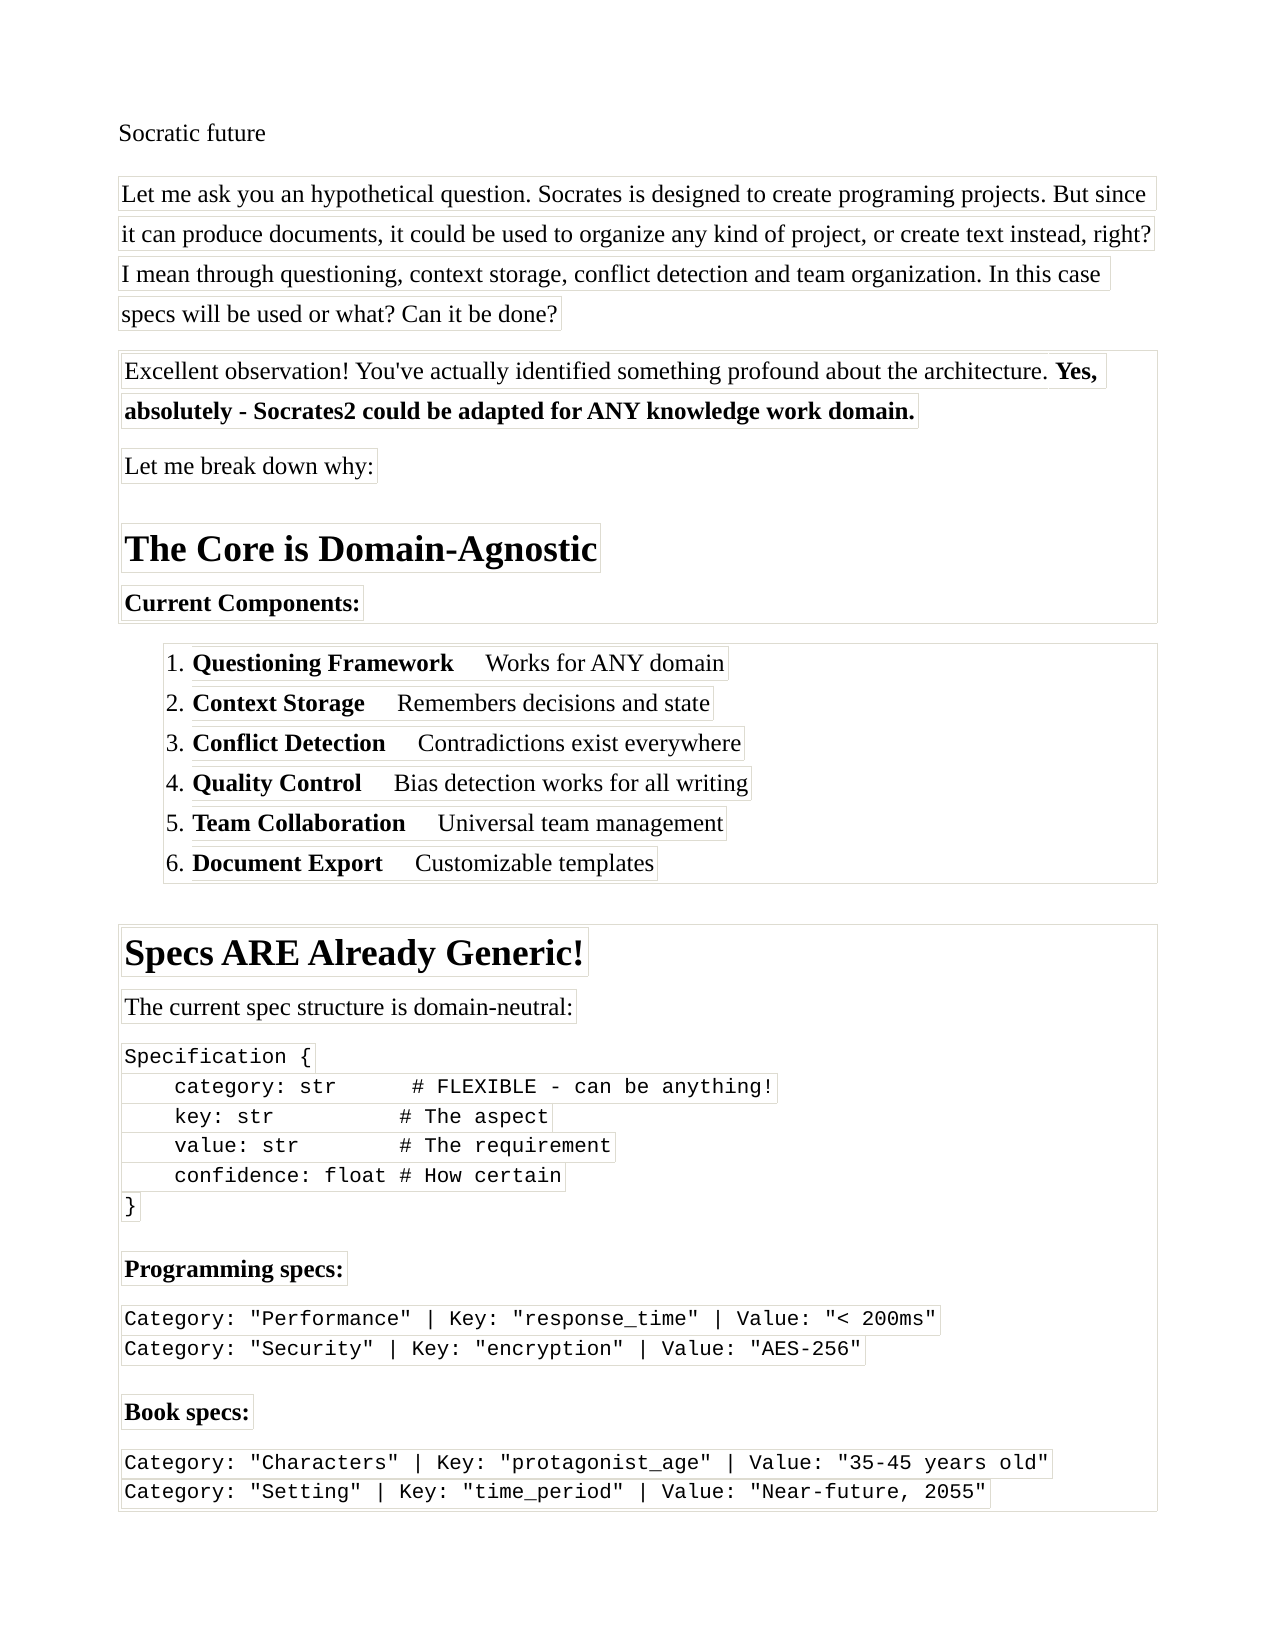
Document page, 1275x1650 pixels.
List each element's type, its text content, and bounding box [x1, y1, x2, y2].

text key: str # The aspect [122, 1104, 552, 1129]
text [141, 1189, 1157, 1221]
text The current spec structure is domain-neutral: [119, 986, 1157, 1023]
text Category: "Security" | Key: "encryption" | Value: "AES-256" [122, 1332, 1157, 1365]
list Team Collaboration ✅ Universal team management [164, 802, 1157, 840]
list Document Export ✅ Customizable templates [164, 842, 1157, 883]
list Questioning Framework ✅ Works for ANY domain [164, 644, 1157, 680]
text Let me break down why: [119, 445, 1157, 483]
text Book specs: [119, 1391, 1157, 1429]
list Quality Control ✅ Bias detection works for all writing [164, 762, 1157, 800]
text Let me ask you an hypothetical question. Socrates is designed to create programing projects. But since it can produce documents, it could be used to organize any kind of project, or create text instead, right? I mean through questioning, context storage, conflict detection and team organization. In this case specs will be used or what? Can it be done? [118, 177, 1157, 330]
subtitle Specs ARE Already Generic! [119, 925, 1157, 976]
list Context Storage ✅ Remembers decisions and state [164, 682, 1157, 720]
text category: str # FLEXIBLE - can be anything! [122, 1074, 777, 1099]
list Conflict Detection ✅ Contradictions exist everywhere [164, 722, 1157, 760]
text [553, 1099, 1157, 1129]
text confidence: float # How certain [122, 1159, 1157, 1189]
text Category: "Performance" | Key: "response_time" | Value: "< 200ms" [119, 1302, 1157, 1332]
text category: str # FLEXIBLE - can be anything! [316, 1070, 1157, 1099]
text Specification { [119, 1040, 1157, 1070]
text } [122, 1193, 140, 1221]
text value: str # The requirement [553, 1129, 1157, 1159]
text Category: "Setting" | Key: "time_period" | Value: "Near-future, 2055" [119, 1476, 1157, 1511]
text value: str # The requirement [122, 1133, 615, 1159]
text Socratic future [118, 118, 1157, 147]
text Programming specs: [119, 1248, 1157, 1286]
text Category: "Characters" | Key: "protagonist_age" | Value: "35-45 years old" [119, 1446, 1157, 1476]
text Excellent observation! You've actually identified something profound about the architecture. Yes, absolutely - Socrates2 could be adapted for ANY knowledge work domain. [119, 351, 1157, 428]
text [122, 1099, 777, 1103]
subtitle The Core is Domain-Agnostic [119, 520, 1157, 572]
text Current Components: [119, 582, 1157, 623]
